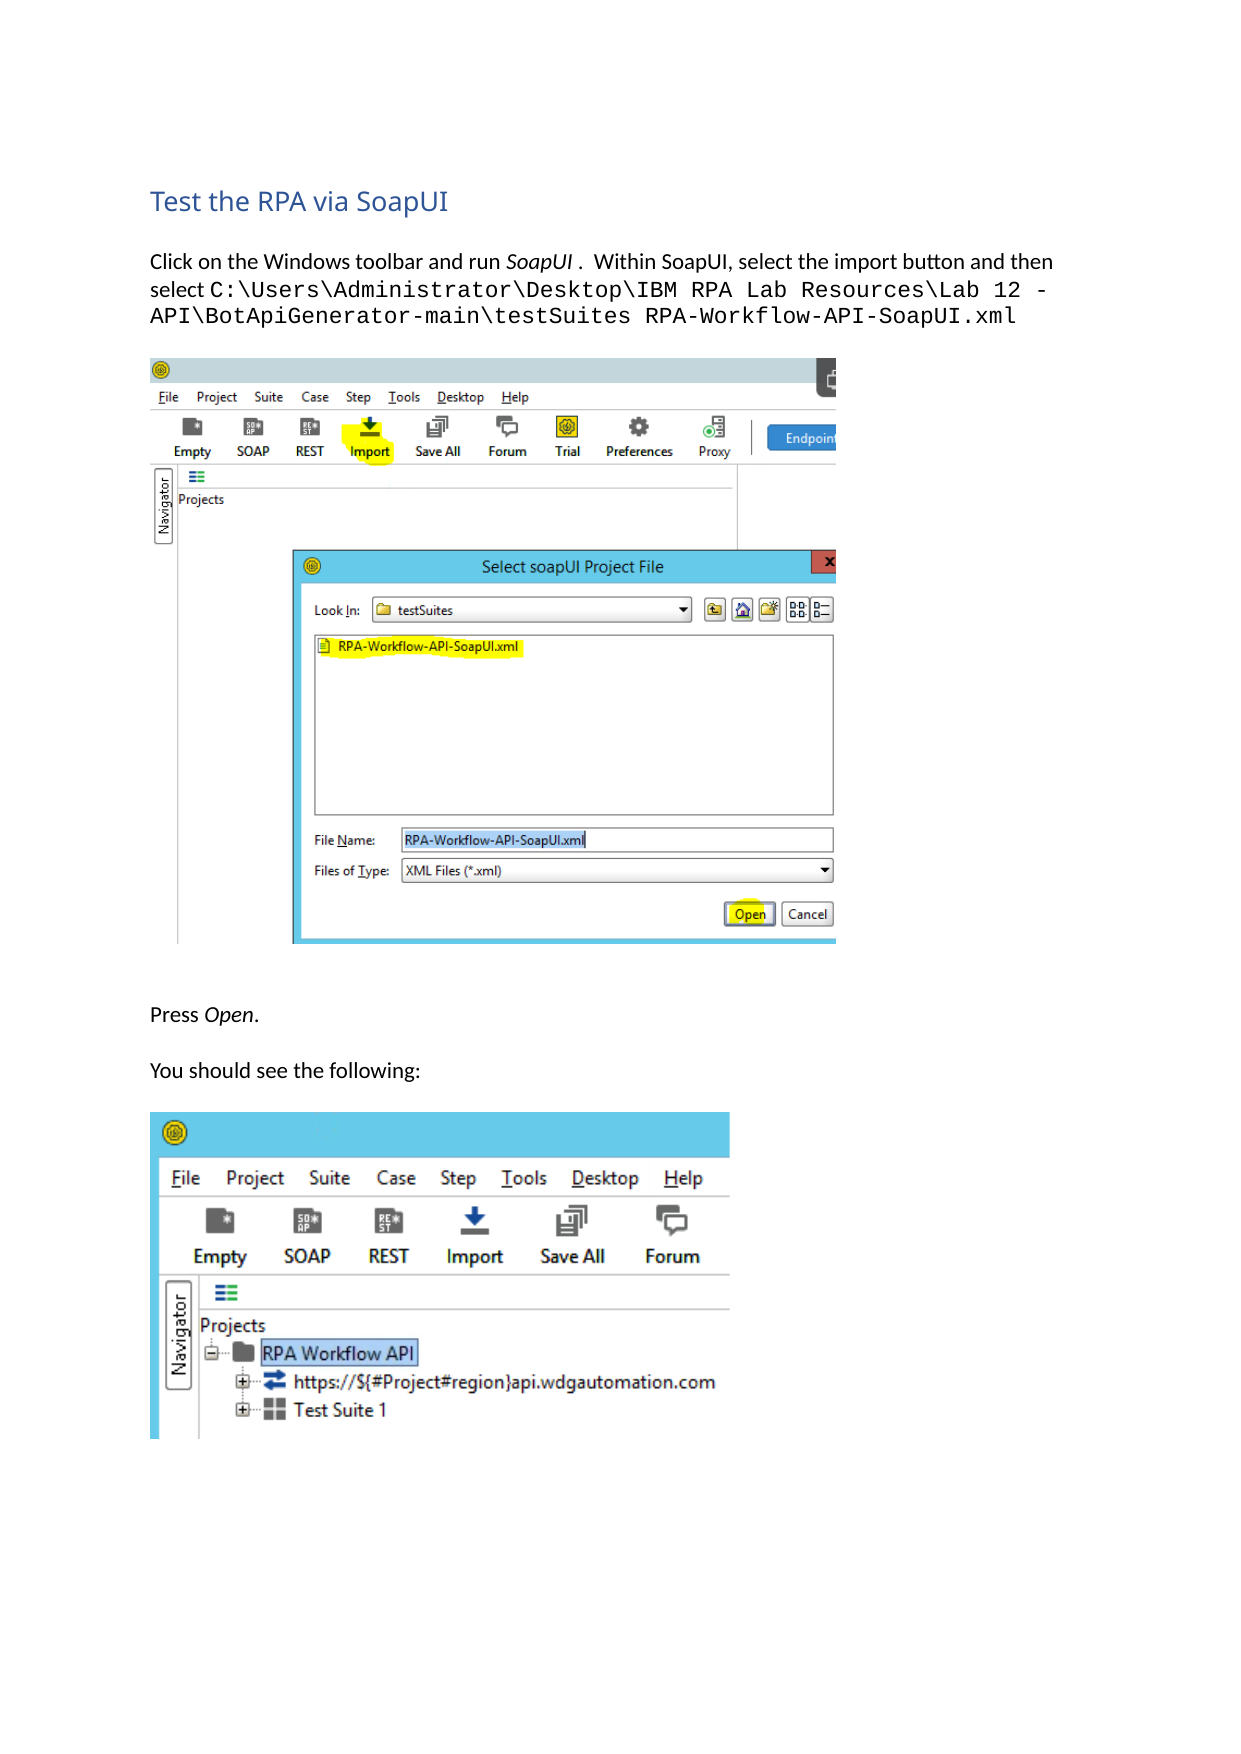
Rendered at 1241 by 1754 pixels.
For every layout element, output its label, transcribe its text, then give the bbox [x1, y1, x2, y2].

text Press Open. [150, 1000, 1090, 1028]
text Click on the Windows toolbar and run SoapUI . Within SoapUI, select the import button and then select C:\Users\Administrator\Desktop\IBM RPA Lab Resources\Lab 12 - API\BotApiGenerator-main\testSuites RPA-Workflow-API-SoapUI.xml [150, 247, 1090, 330]
text You should see the following: [150, 1056, 1090, 1084]
subtitle Test the RPA via SoapUI [150, 182, 1090, 219]
